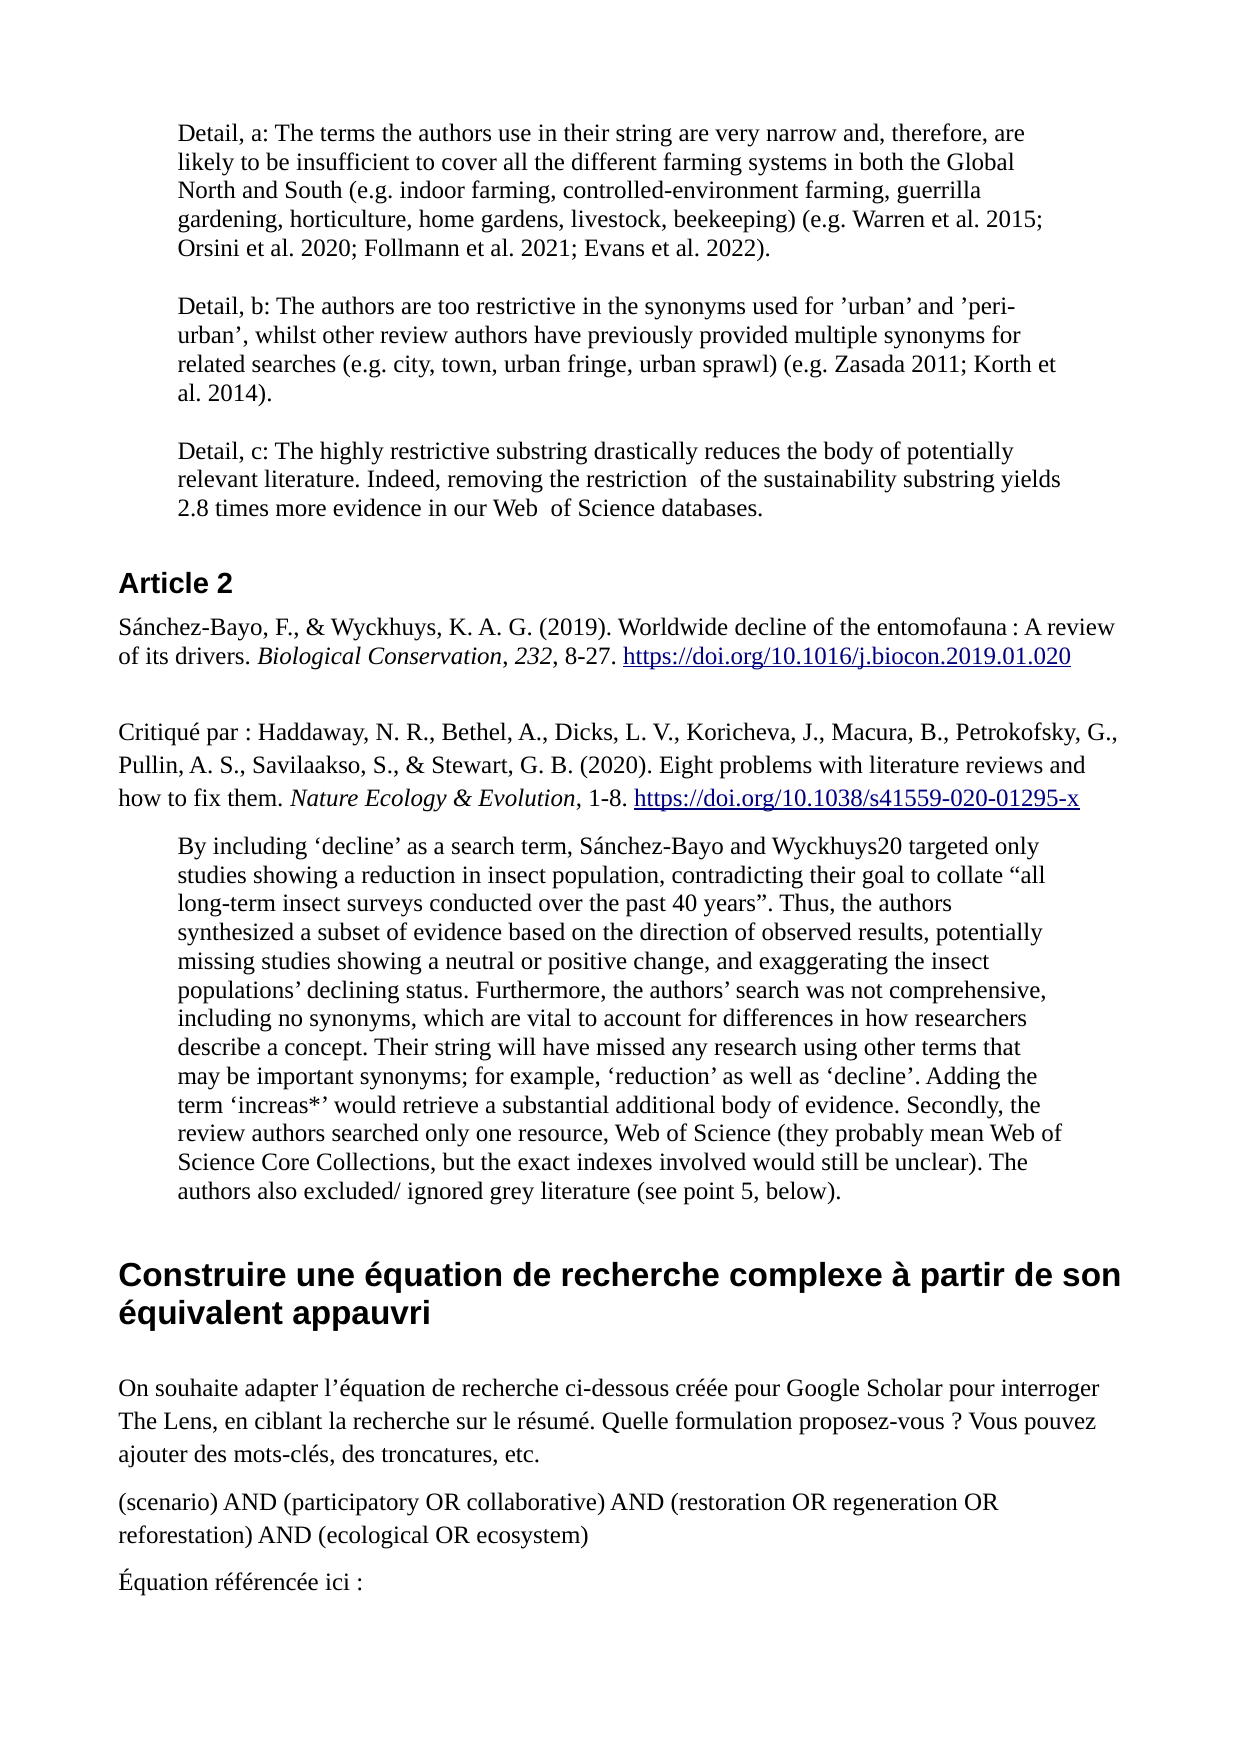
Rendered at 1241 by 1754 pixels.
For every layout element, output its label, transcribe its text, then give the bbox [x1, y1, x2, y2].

subtitle Article 2 [118, 566, 1122, 600]
text Sánchez-Bayo, F., & Wyckhuys, K. A. G. (2019). Worldwide decline of the entomofauna : A review of its drivers. Biological Conservation, 232, 8‑27. https://doi.org/10.1016/j.biocon.2019.01.020 [118, 612, 1122, 670]
text By including ‘decline’ as a search term, Sánchez-Bayo and Wyckhuys20 targeted only studies showing a reduction in insect population, contradicting their goal to collate “all long-term insect surveys conducted over the past 40 years”. Thus, the authors synthesized a subset of evidence based on the direction of observed results, potentially missing studies showing a neutral or positive change, and exaggerating the insect populations’ declining status. Furthermore, the authors’ search was not comprehensive, including no synonyms, which are vital to account for differences in how researchers describe a concept. Their string will have missed any research using other terms that may be important synonyms; for example, ‘reduction’ as well as ‘decline’. Adding the term ‘increas*’ would retrieve a substantial additional body of evidence. Secondly, the review authors searched only one resource, Web of Science (they probably mean Web of Science Core Collections, but the exact indexes involved would still be unclear). The authors also excluded/ ignored grey literature (see point 5, below). [177, 831, 1063, 1205]
text On souhaite adapter l’équation de recherche ci-dessous créée pour Google Scholar pour interroger The Lens, en ciblant la recherche sur le résumé. Quelle formulation proposez-vous ? Vous pouvez ajouter des mots-clés, des troncatures, etc. [118, 1373, 1122, 1468]
text Detail, a: The terms the authors use in their string are very narrow and, therefore, are likely to be insufficient to cover all the different farming systems in both the Global North and South (e.g. indoor farming, controlled-environment farming, guerrilla gardening, horticulture, home gardens, livestock, beekeeping) (e.g. Warren et al. 2015; Orsini et al. 2020; Follmann et al. 2021; Evans et al. 2022). [177, 118, 1063, 262]
text Detail, b: The authors are too restrictive in the synonyms used for ’urban’ and ’peri-urban’, whilst other review authors have previously provided multiple synonyms for related searches (e.g. city, town, urban fringe, urban sprawl) (e.g. Zasada 2011; Korth et al. 2014). [177, 291, 1063, 406]
subtitle Construire une équation de recherche complexe à partir de son équivalent appauvri [118, 1255, 1122, 1332]
text Critiqué par : Haddaway, N. R., Bethel, A., Dicks, L. V., Koricheva, J., Macura, B., Petrokofsky, G., Pullin, A. S., Savilaakso, S., & Stewart, G. B. (2020). Eight problems with literature reviews and how to fix them. Nature Ecology & Evolution, 1‑8. https://doi.org/10.1038/s41559-020-01295-x [118, 717, 1122, 812]
text Detail, c: The highly restrictive substring drastically reduces the body of potentially relevant literature. Indeed, removing the restriction of the sustainability substring yields 2.8 times more evidence in our Web of Science databases. [177, 436, 1063, 522]
text (scenario) AND (participatory OR collaborative) AND (restoration OR regeneration OR reforestation) AND (ecological OR ecosystem) [118, 1487, 1122, 1548]
text Équation référencée ici : [118, 1567, 1122, 1596]
